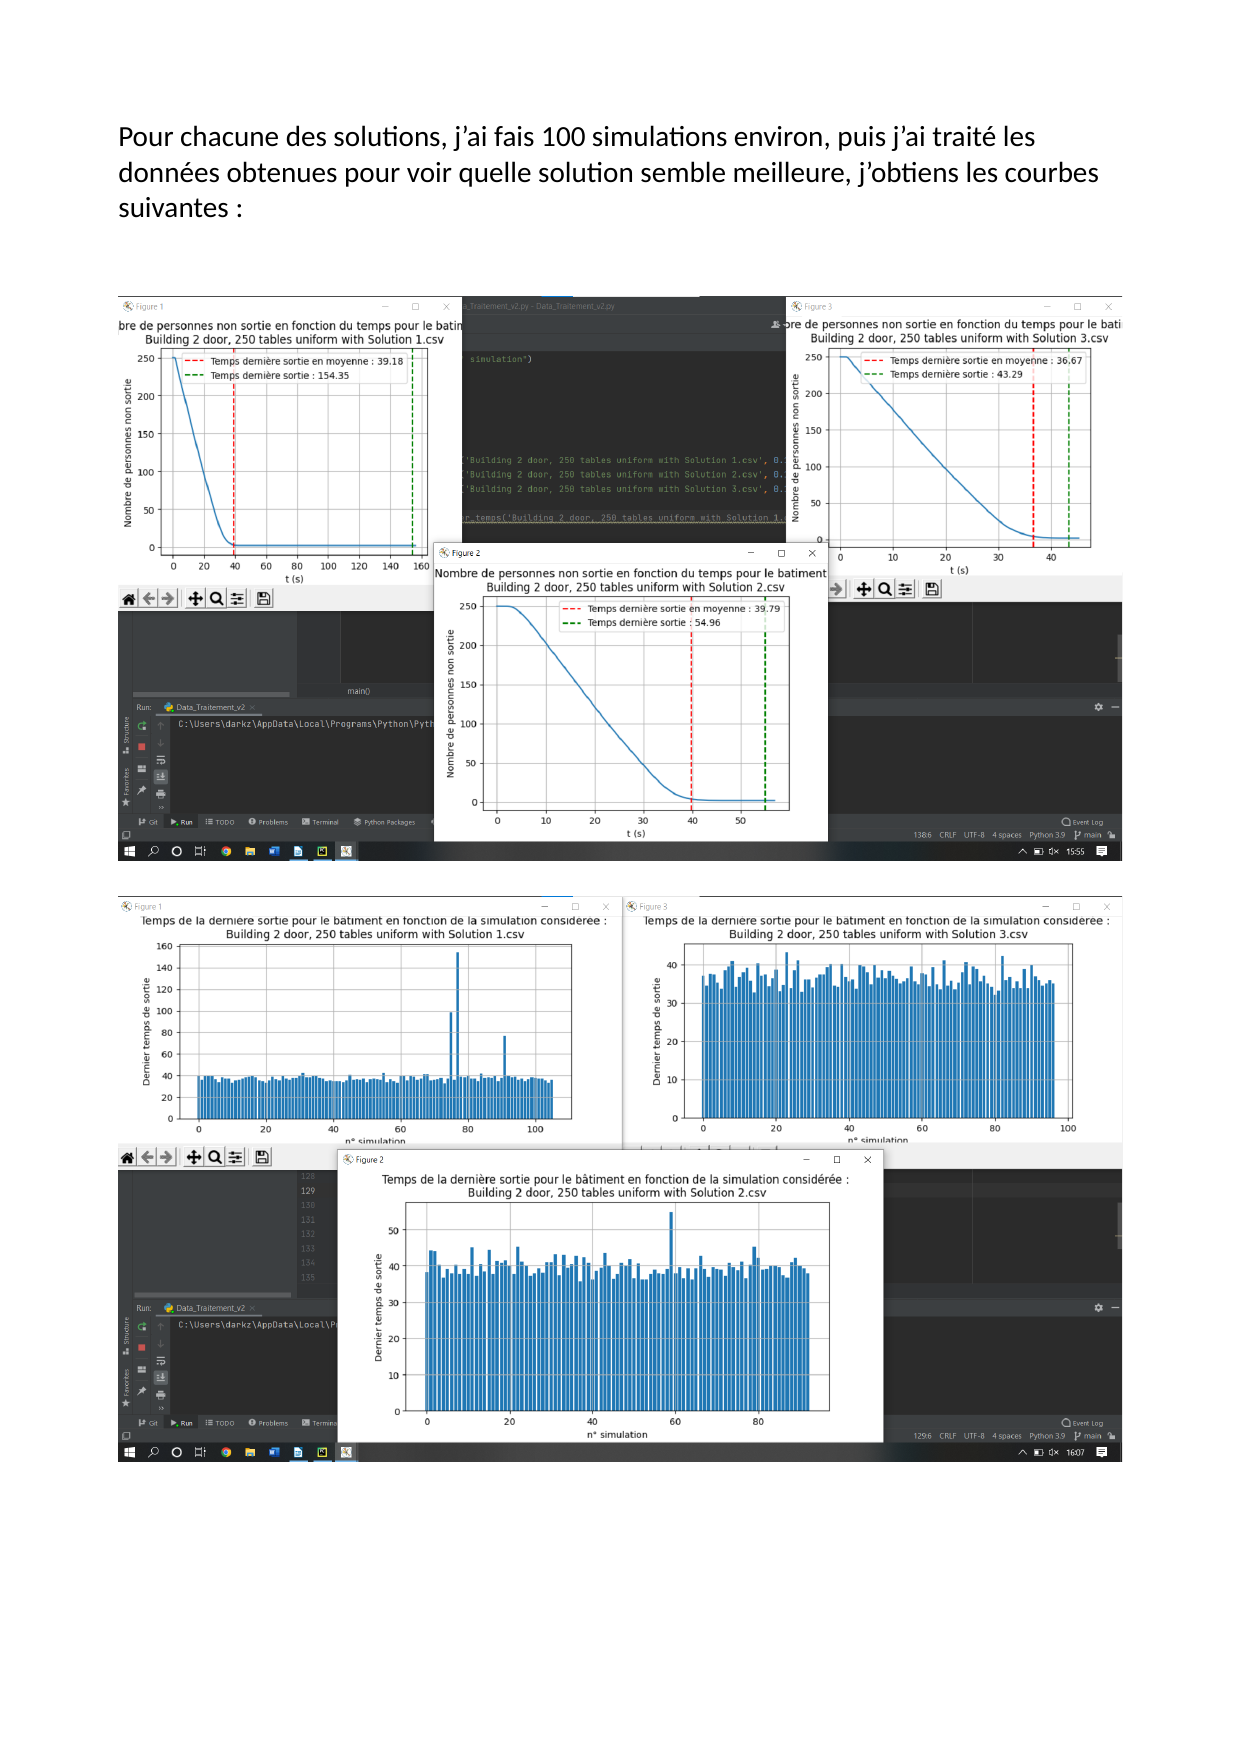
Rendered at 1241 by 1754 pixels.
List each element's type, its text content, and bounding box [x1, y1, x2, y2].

text Pour chacune des solutions, j’ai fais 100 simulations environ, puis j’ai traité les données obtenues pour voir quelle solution semble meilleure, j’obtiens les courbes suivantes : [118, 118, 1122, 225]
picture [118, 896, 1123, 1462]
picture [118, 296, 1123, 861]
